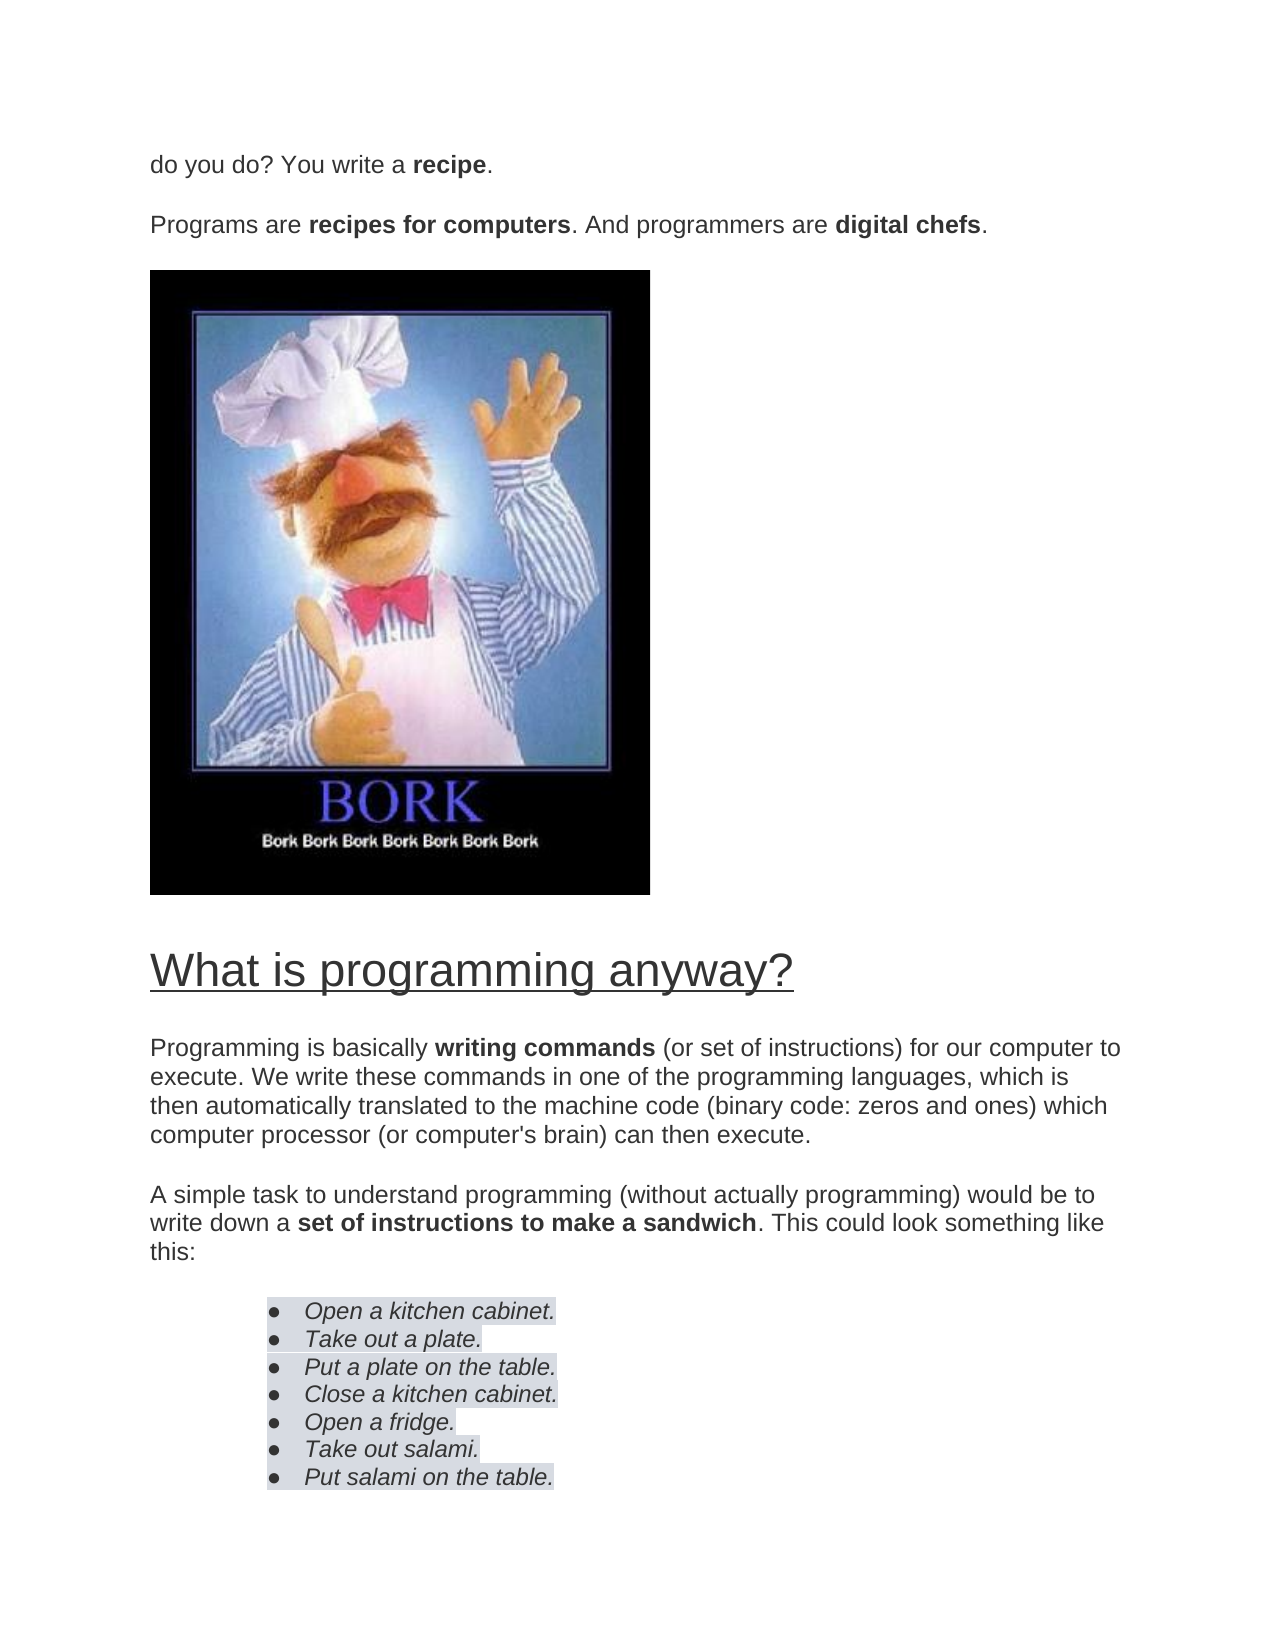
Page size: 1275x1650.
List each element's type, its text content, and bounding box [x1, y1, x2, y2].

text do you do? You write a recipe. [150, 150, 1125, 179]
text Programming is basically writing commands (or set of instructions) for our computer to execute. We write these commands in one of the programming languages, which is then automatically translated to the machine code (binary code: zeros and ones) which computer processor (or computer's brain) can then execute. [150, 1033, 1125, 1148]
subtitle What is programming anyway? [150, 943, 1125, 997]
text Programs are recipes for computers. And programmers are digital chefs. [150, 210, 1125, 239]
list Open a kitchen cabinet. [304, 1297, 1046, 1325]
list Take out a plate. [304, 1325, 1046, 1352]
list Put salami on the table. [304, 1463, 1046, 1490]
text A simple task to understand programming (without actually programming) would be to write down a set of instructions to make a sandwich. This could look something like this: [150, 1180, 1125, 1266]
list Open a fridge. [304, 1408, 1046, 1435]
picture [150, 270, 650, 895]
list Close a kitchen cabinet. [304, 1380, 1046, 1408]
list Take out salami. [304, 1435, 1046, 1463]
list Put a plate on the table. [267, 1352, 1046, 1380]
